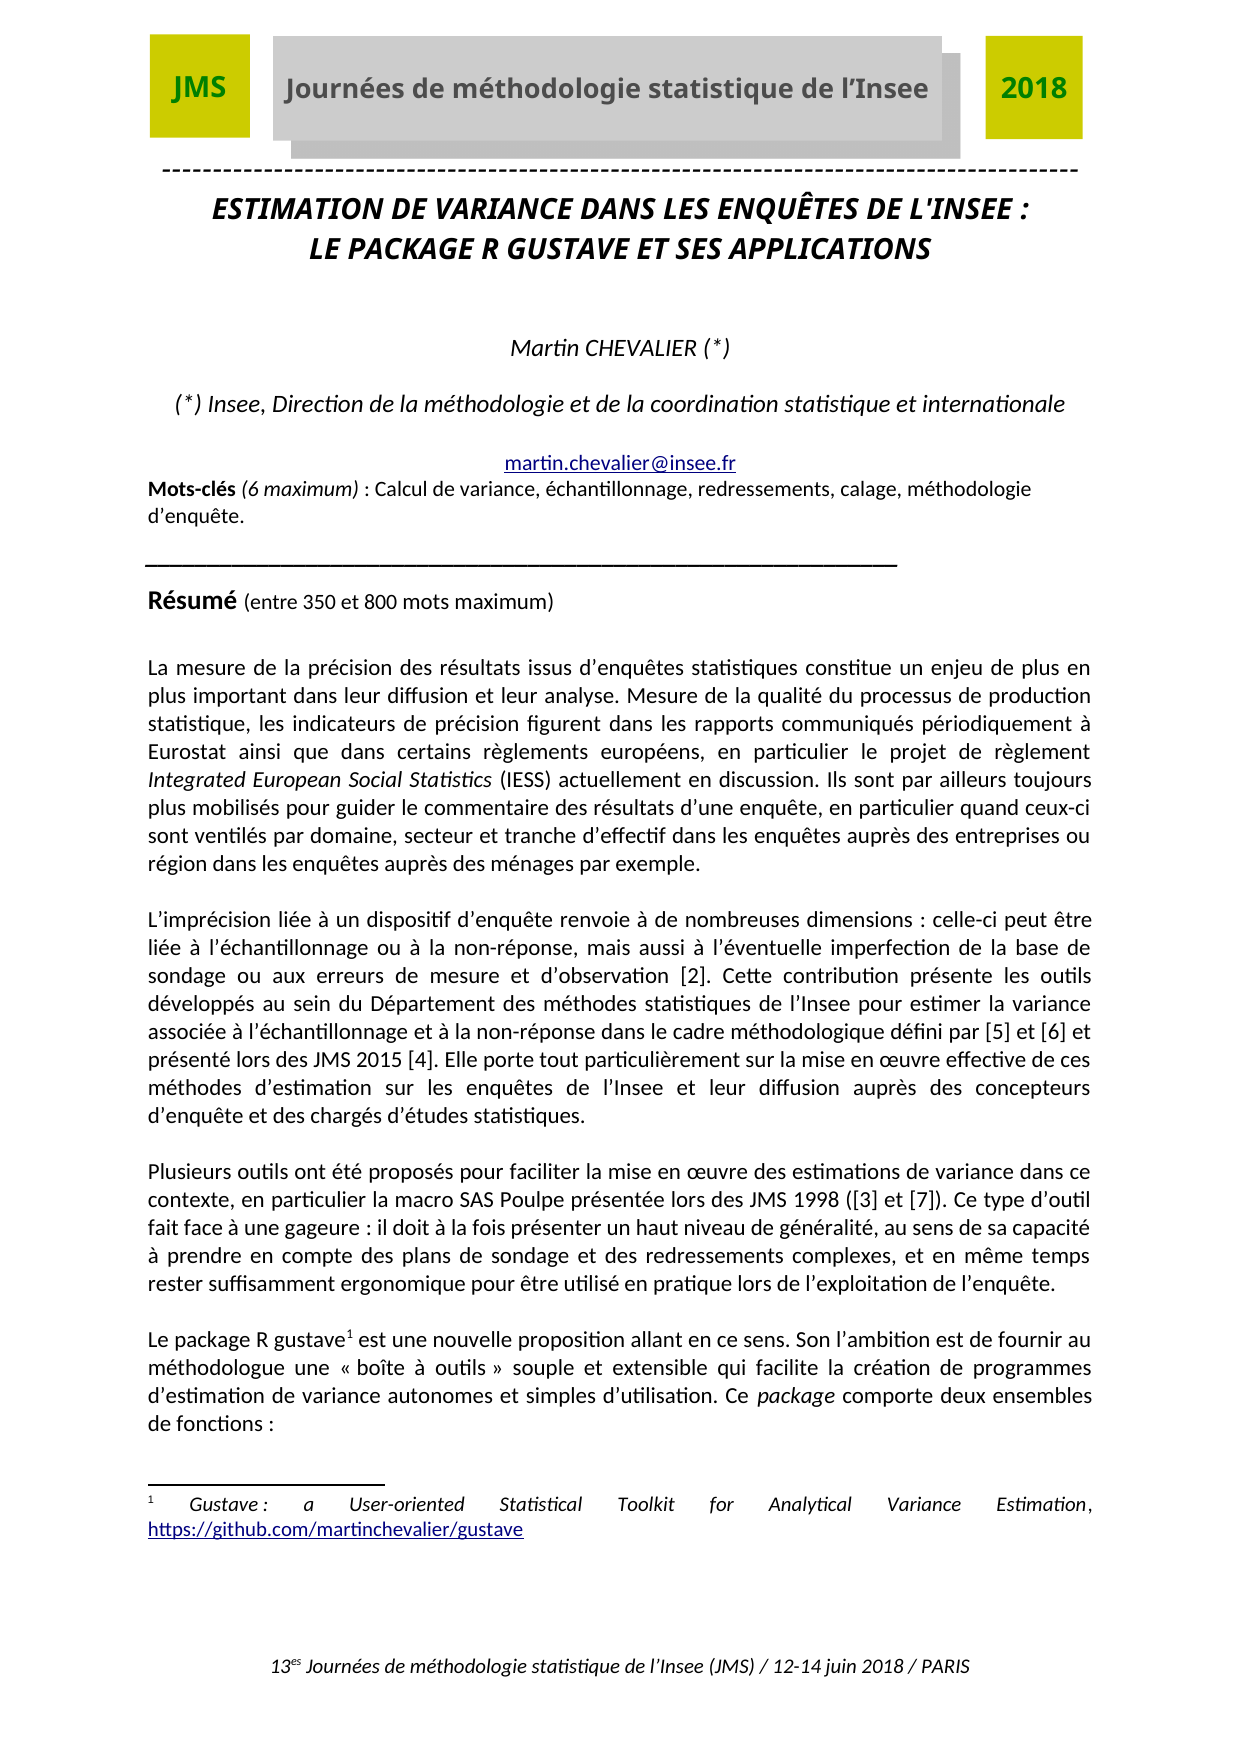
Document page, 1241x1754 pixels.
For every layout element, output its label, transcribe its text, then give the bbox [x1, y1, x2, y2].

text Mots-clés (6 maximum) : Calcul de variance, échantillonnage, redressements, calage, méthodologie d’enquête. [148, 476, 1093, 529]
text ------------------------------------------------------------------------------------------ Estimation de variance dans les enquêtes de l'Insee : [148, 148, 1093, 228]
text le package R gustave et ses applications [148, 228, 1093, 268]
text Le package R gustave est une nouvelle proposition allant en ce sens. Son l’ambition est de fournir au méthodologue une « boîte à outils » souple et extensible qui facilite la création de programmes d’estimation de variance autonomes et simples d’utilisation. Ce package comporte deux ensembles de fonctions : [148, 1325, 1093, 1437]
text Plusieurs outils ont été proposés pour faciliter la mise en œuvre des estimations de variance dans ce contexte, en particulier la macro SAS Poulpe présentée lors des JMS 1998 ([3] et [7]). Ce type d’outil fait face à une gageure : il doit à la fois présenter un haut niveau de généralité, au sens de sa capacité à prendre en compte des plans de sondage et des redressements complexes, et en même temps rester suffisamment ergonomique pour être utilisé en pratique lors de l’exploitation de l’enquête. [148, 1157, 1093, 1297]
text L’imprécision liée à un dispositif d’enquête renvoie à de nombreuses dimensions : celle-ci peut être liée à l’échantillonnage ou à la non-réponse, mais aussi à l’éventuelle imperfection de la base de sondage ou aux erreurs de mesure et d’observation [2]. Cette contribution présente les outils développés au sein du Département des méthodes statistiques de l’Insee pour estimer la variance associée à l’échantillonnage et à la non-réponse dans le cadre méthodologique défini par [5] et [6] et présenté lors des JMS 2015 [4]. Elle porte tout particulièrement sur la mise en œuvre effective de ces méthodes d’estimation sur les enquêtes de l’Insee et leur diffusion auprès des concepteurs d’enquête et des chargés d’études statistiques. [148, 905, 1093, 1129]
text Martin CHEVALIER (*) [148, 332, 1093, 363]
text Gustave : a User-oriented Statistical Toolkit for Analytical Variance Estimation, https://github.com/martinchevalier/gustave [148, 1491, 1093, 1542]
text La mesure de la précision des résultats issus d’enquêtes statistiques constitue un enjeu de plus en plus important dans leur diffusion et leur analyse. Mesure de la qualité du processus de production statistique, les indicateurs de précision figurent dans les rapports communiqués périodiquement à Eurostat ainsi que dans certains règlements européens, en particulier le projet de règlement Integrated European Social Statistics (IESS) actuellement en discussion. Ils sont par ailleurs toujours plus mobilisés pour guider le commentaire des résultats d’une enquête, en particulier quand ceux-ci sont ventilés par domaine, secteur et tranche d’effectif dans les enquêtes auprès des entreprises ou région dans les enquêtes auprès des ménages par exemple. [148, 653, 1093, 877]
subtitle Résumé (entre 350 et 800 mots maximum) [148, 583, 1093, 616]
text _____________________________________________________________ [148, 529, 1093, 572]
text (*) Insee, Direction de la méthodologie et de la coordination statistique et internationale [148, 388, 1093, 418]
text martin.chevalier@insee.fr [148, 449, 1093, 476]
